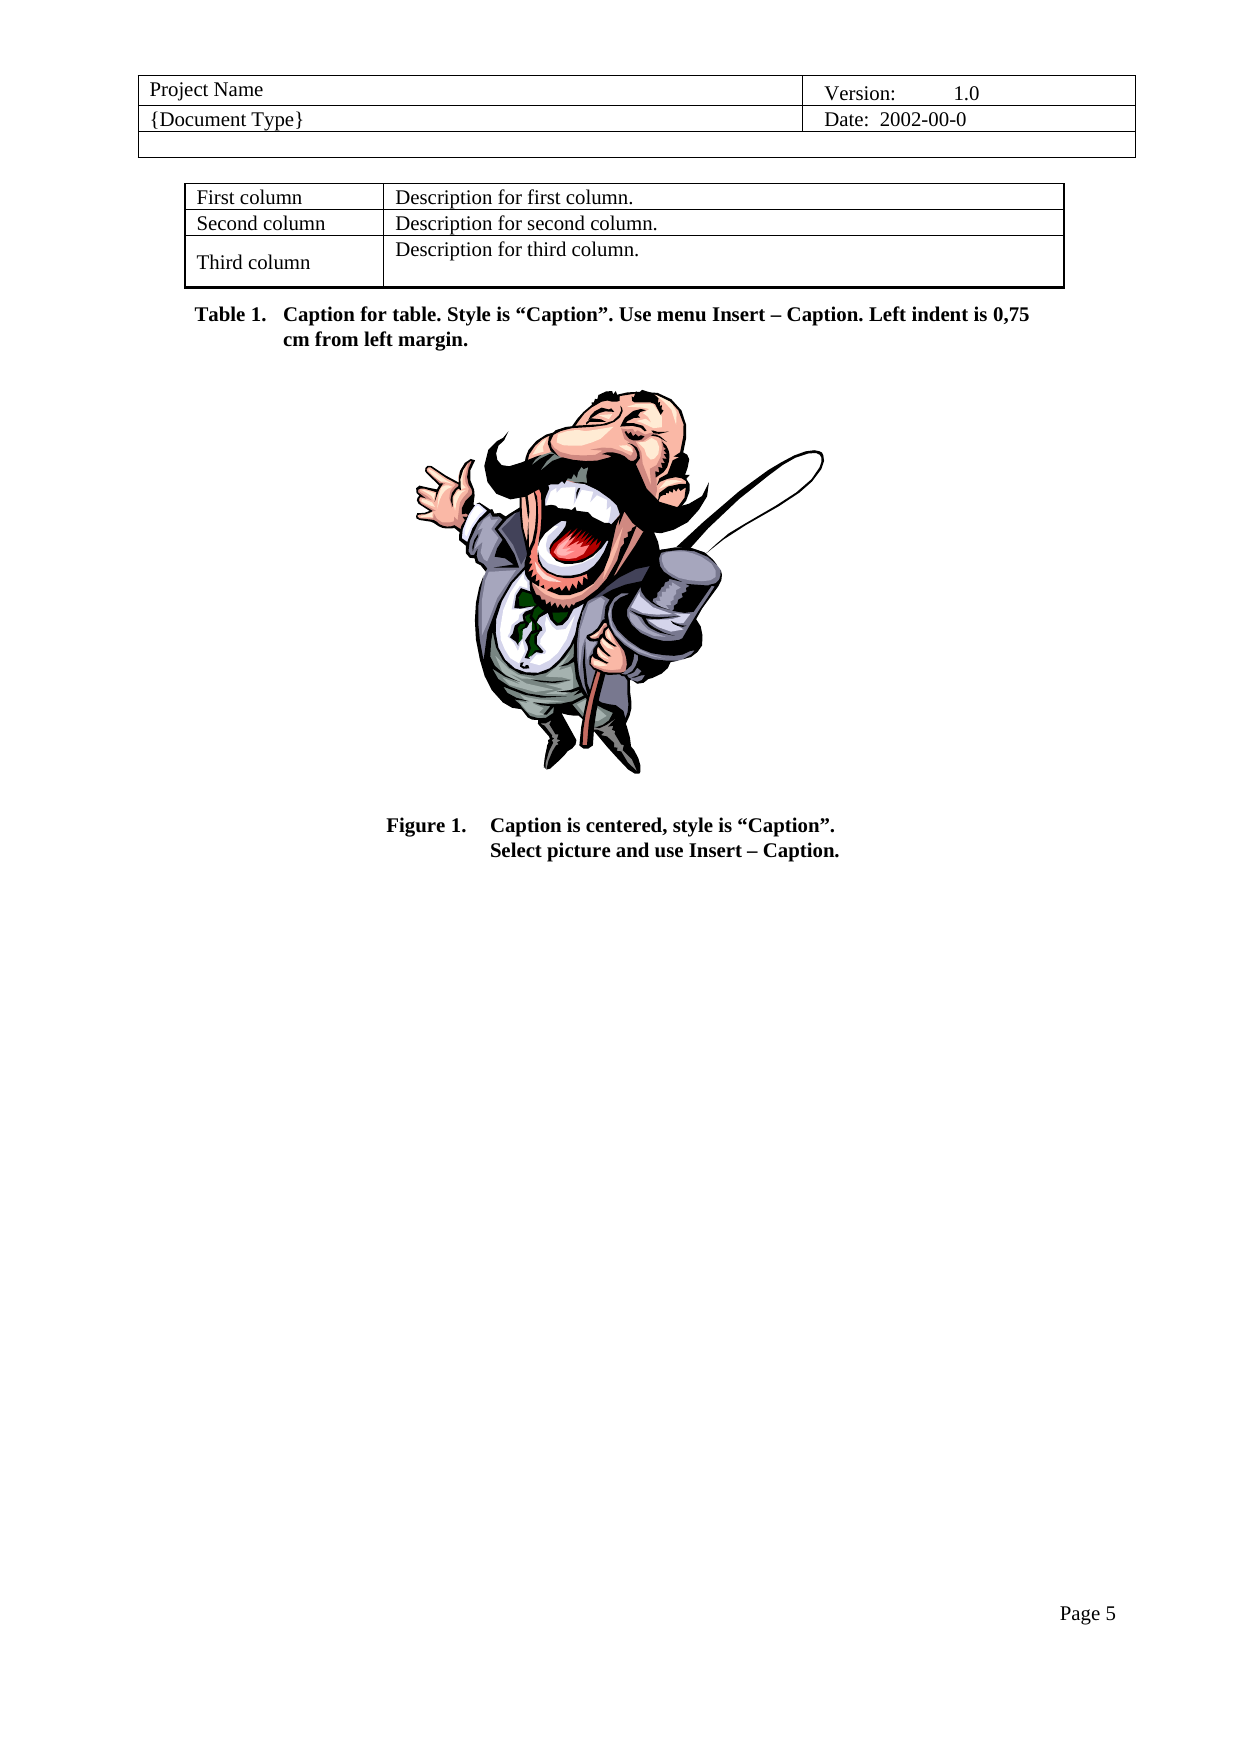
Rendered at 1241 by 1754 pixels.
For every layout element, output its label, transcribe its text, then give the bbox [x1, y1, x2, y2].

text Figure 1. Caption is centered, style is “Caption”. Select picture and use Insert – Caption. [386, 812, 853, 862]
table_cell First column [186, 184, 383, 209]
table_cell Description for first column. [384, 184, 1063, 209]
table_cell Second column [186, 210, 383, 235]
text Table 1. Caption for table. Style is “Caption”. Use menu Insert – Caption. Left indent is 0,75 cm from left margin. [194, 301, 1031, 351]
table_cell Description for third column. [384, 236, 1063, 286]
table_cell Third column [186, 236, 383, 286]
table_cell Description for second column. [384, 210, 1063, 235]
